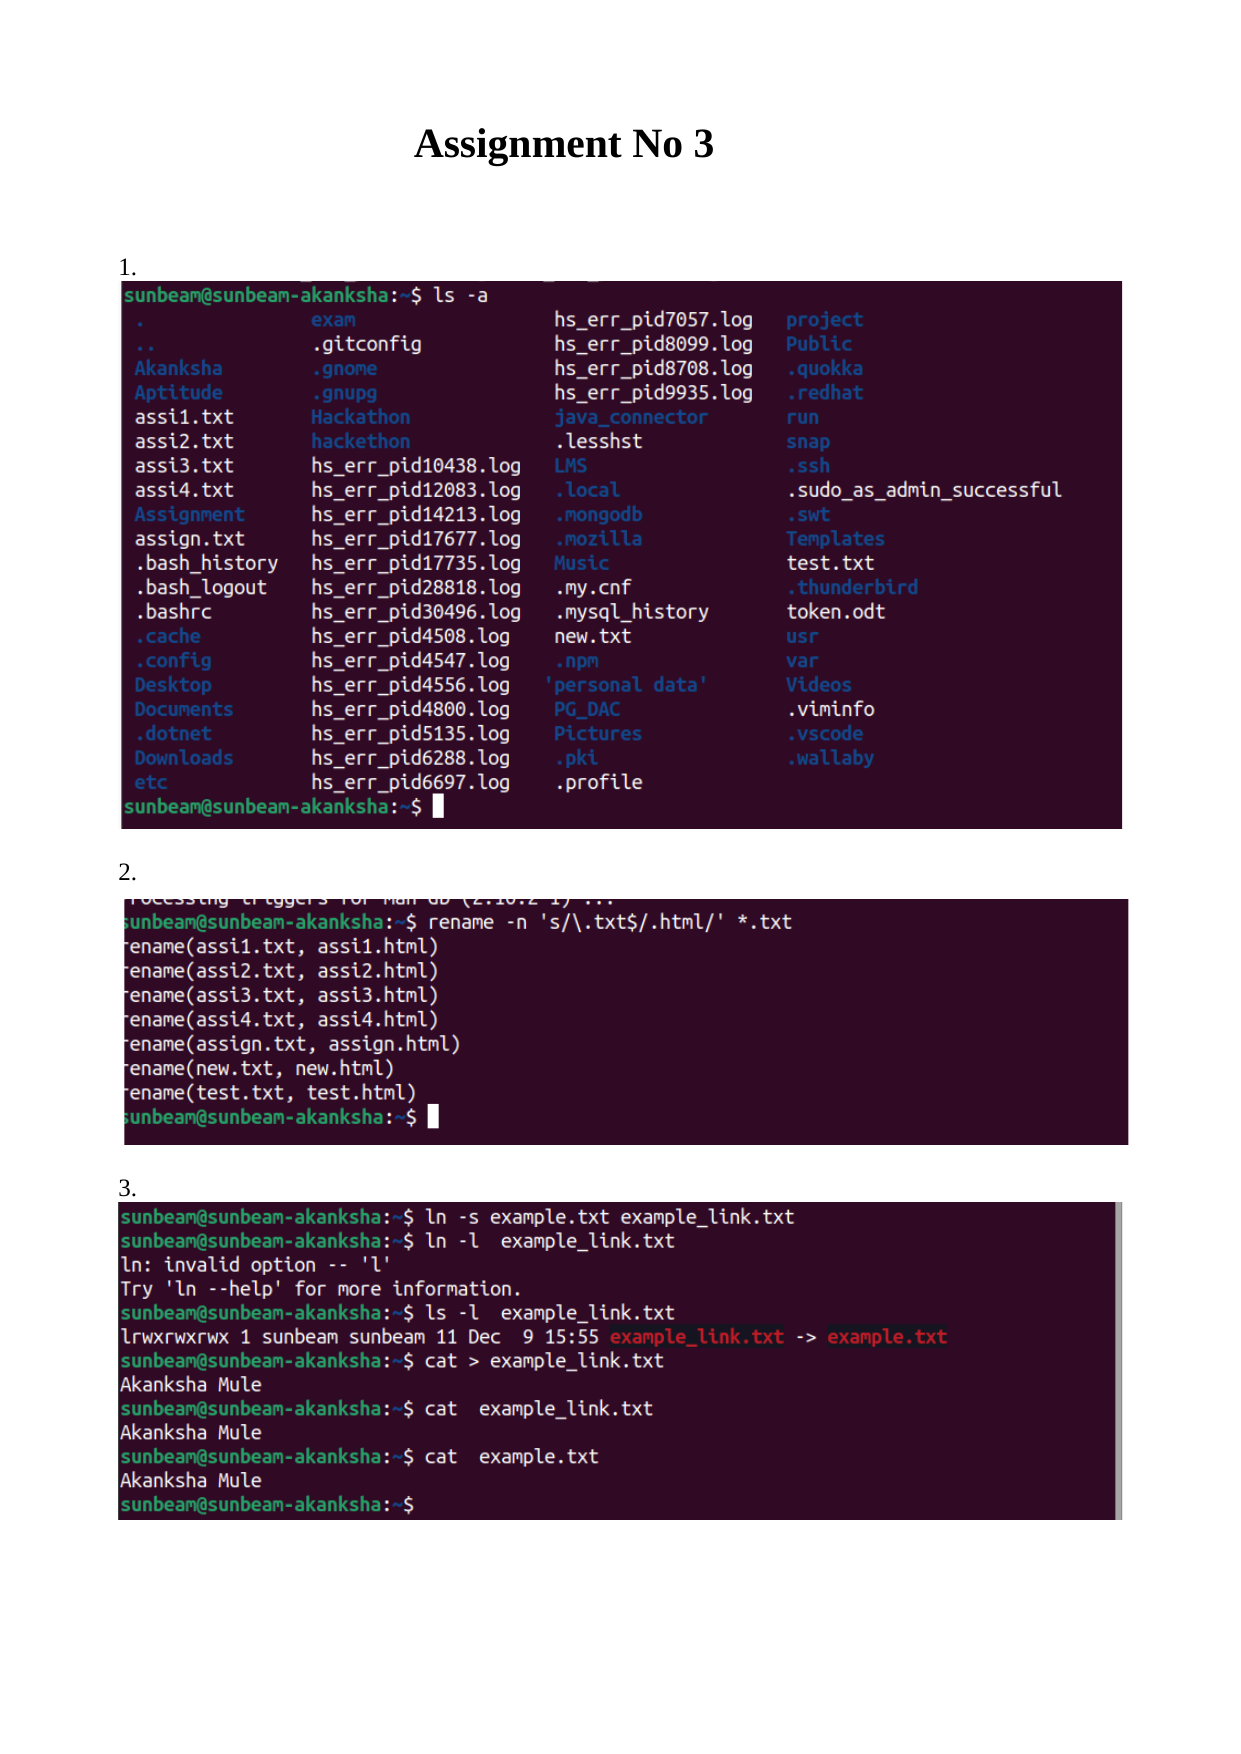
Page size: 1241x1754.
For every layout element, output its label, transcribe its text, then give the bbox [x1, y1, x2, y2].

text 2. [118, 857, 1122, 886]
text 3. [118, 1173, 1122, 1202]
text Assignment No 3 [118, 118, 1122, 166]
picture [124, 899, 1129, 1145]
picture [118, 281, 1123, 829]
text 1. [118, 252, 1122, 281]
picture [118, 1202, 1123, 1520]
